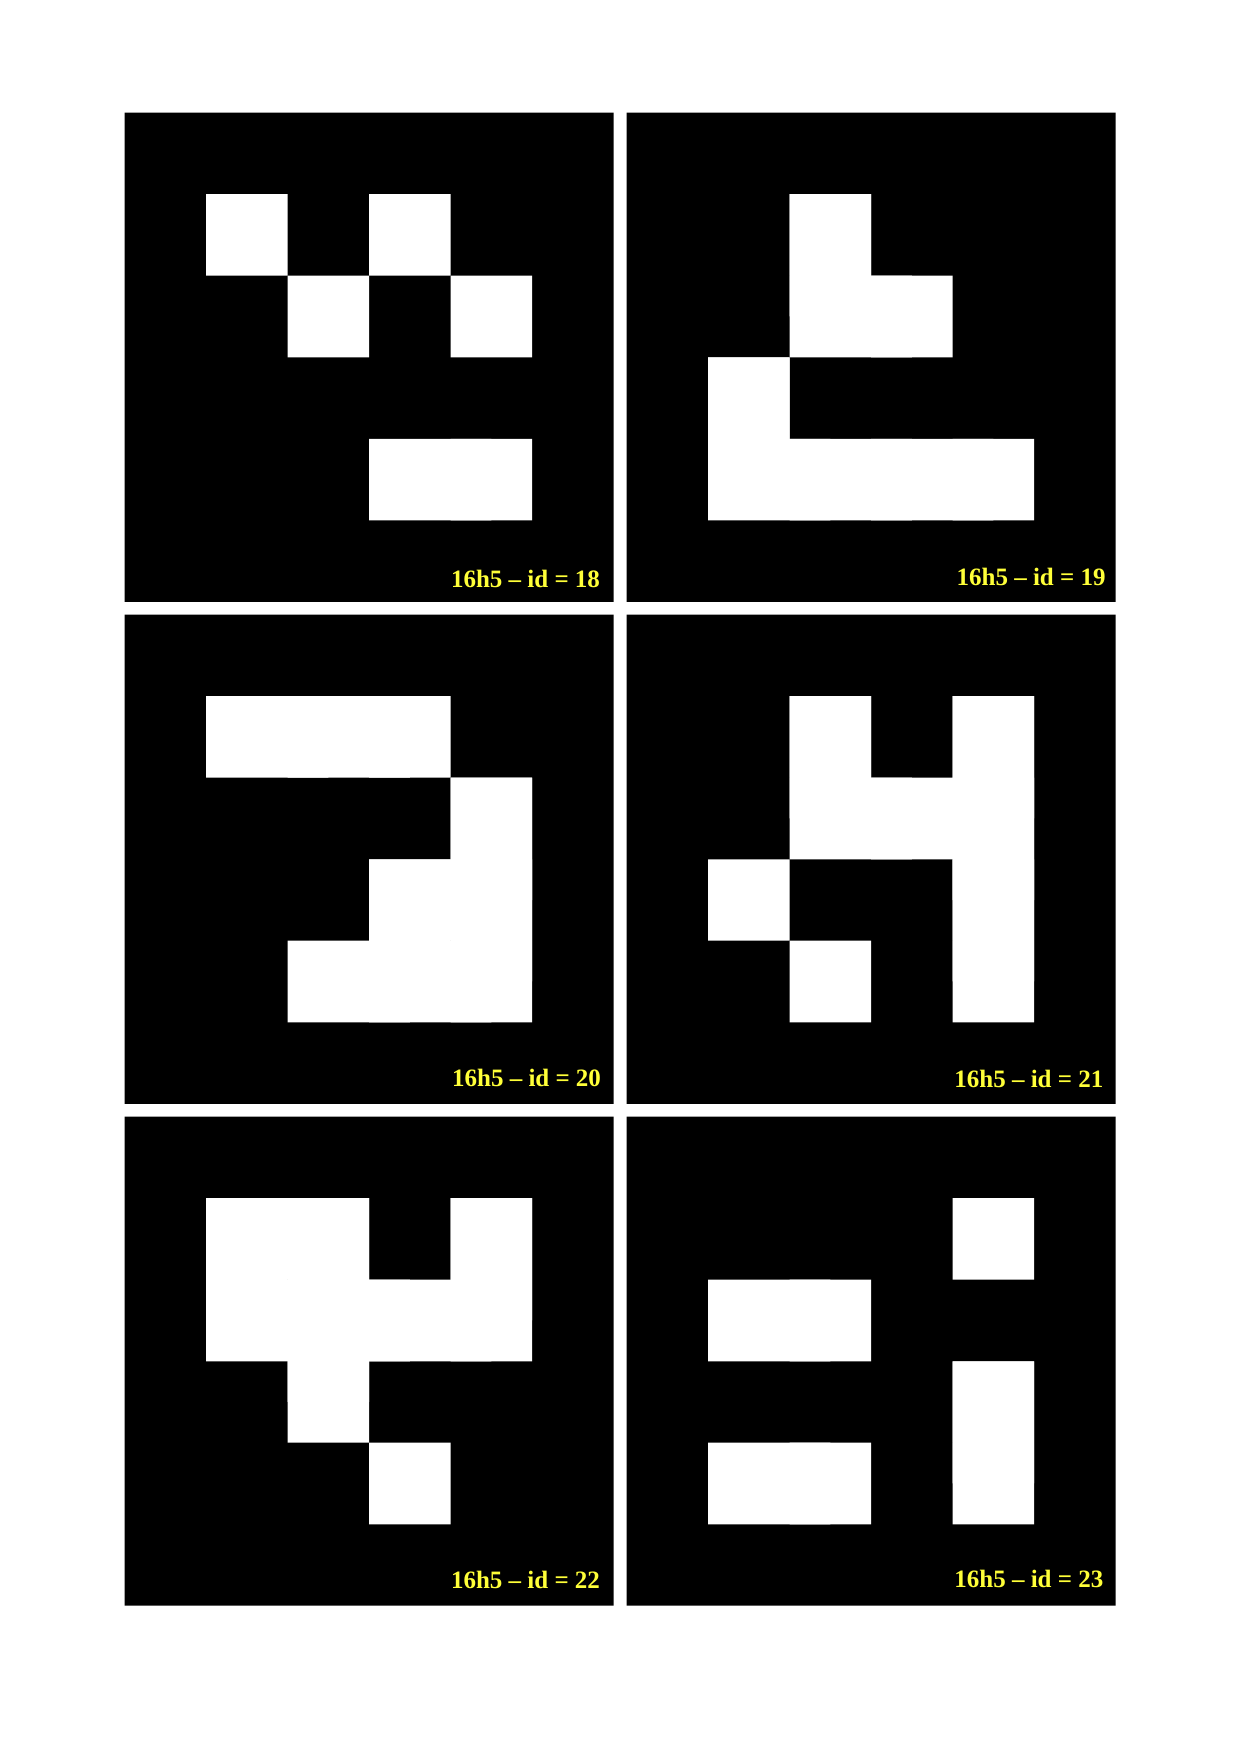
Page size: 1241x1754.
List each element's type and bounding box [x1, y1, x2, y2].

table_cell [620, 608, 1122, 1110]
table_cell [118, 608, 620, 1110]
table_header [620, 106, 1122, 608]
table_cell [118, 1110, 620, 1612]
table_header [118, 106, 620, 608]
table_cell [620, 1110, 1122, 1612]
